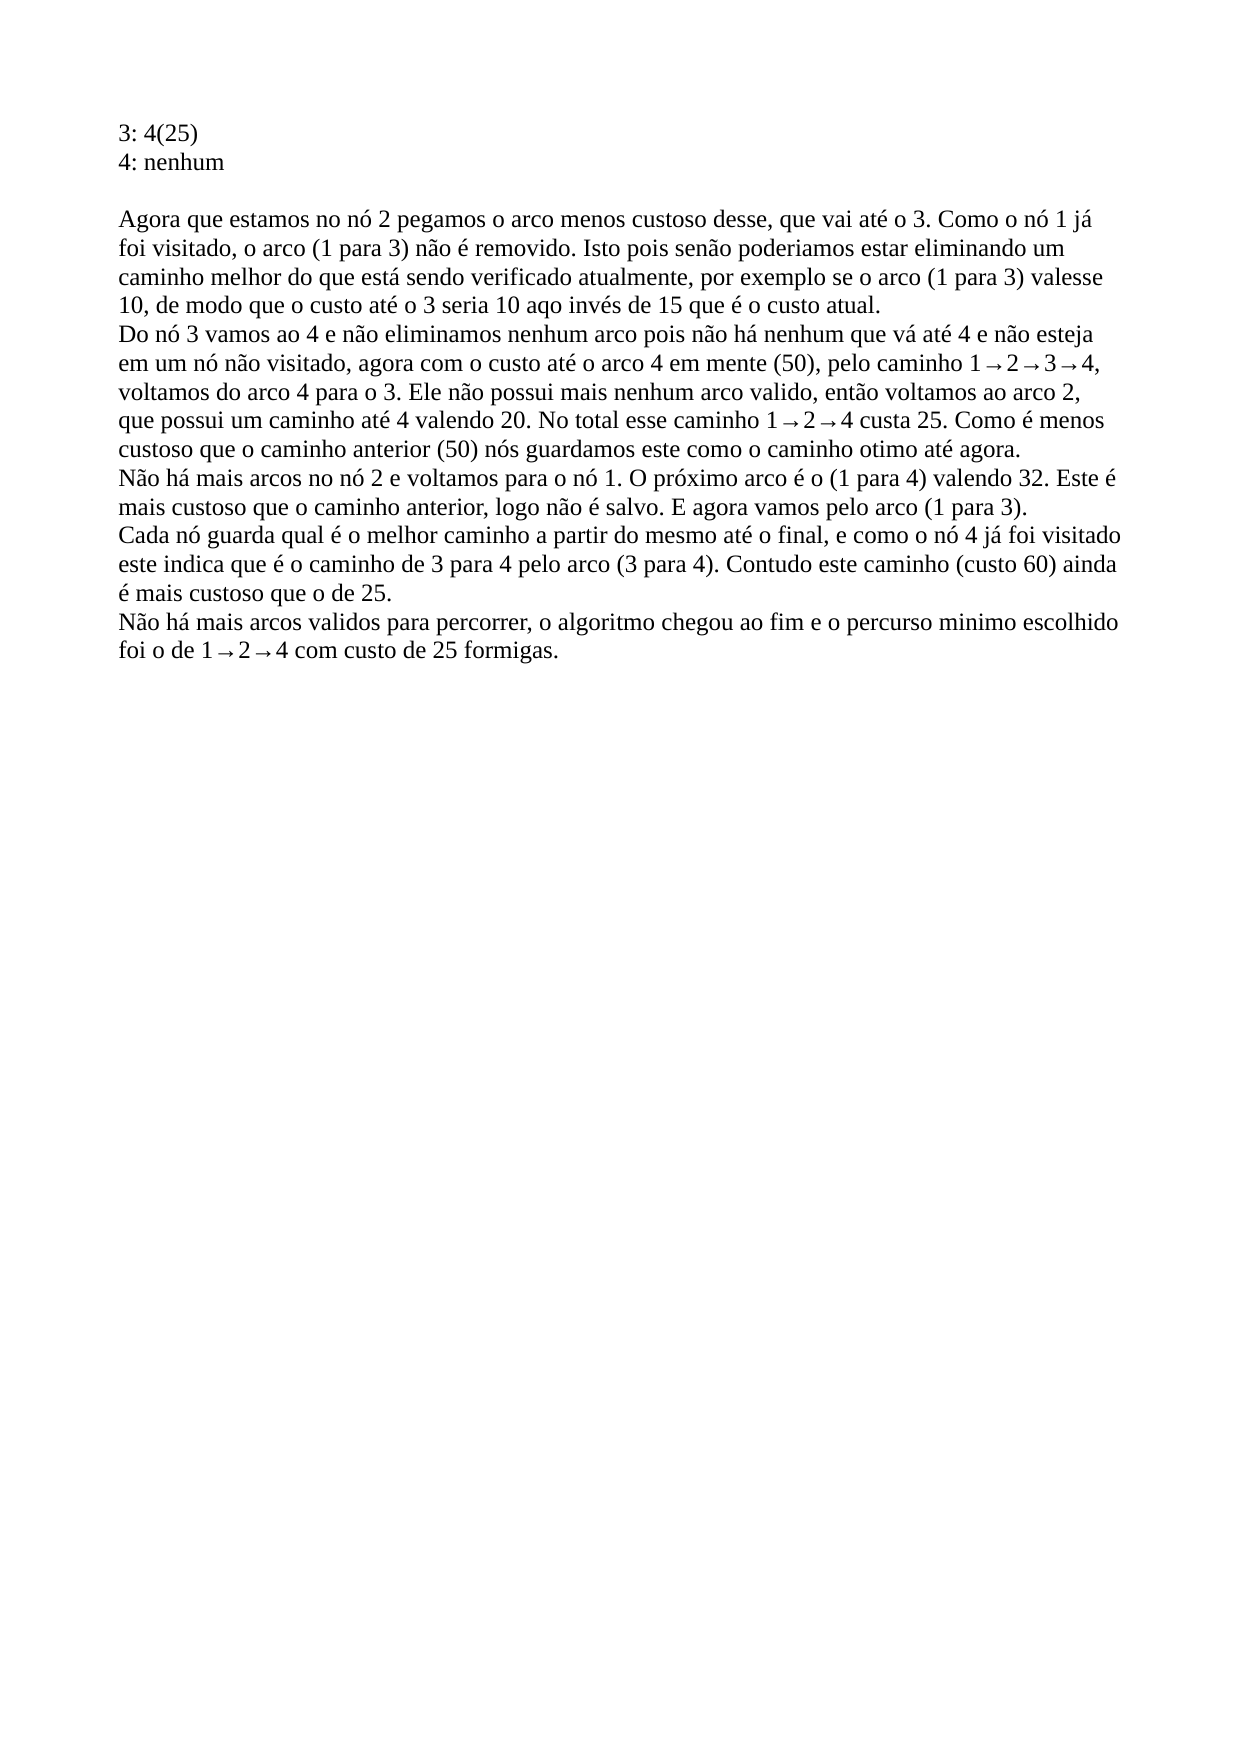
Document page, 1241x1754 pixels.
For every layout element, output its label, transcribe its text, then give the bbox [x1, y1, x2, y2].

text Não há mais arcos no nó 2 e voltamos para o nó 1. O próximo arco é o (1 para 4) valendo 32. Este é mais custoso que o caminho anterior, logo não é salvo. E agora vamos pelo arco (1 para 3). Cada nó guarda qual é o melhor caminho a partir do mesmo até o final, e como o nó 4 já foi visitado este indica que é o caminho de 3 para 4 pelo arco (3 para 4). Contudo este caminho (custo 60) ainda é mais custoso que o de 25. Não há mais arcos validos para percorrer, o algoritmo chegou ao fim e o percurso minimo escolhido foi o de 1→2→4 com custo de 25 formigas. [118, 463, 1122, 664]
text Do nó 3 vamos ao 4 e não eliminamos nenhum arco pois não há nenhum que vá até 4 e não esteja em um nó não visitado, agora com o custo até o arco 4 em mente (50), pelo caminho 1→2→3→4, voltamos do arco 4 para o 3. Ele não possui mais nenhum arco valido, então voltamos ao arco 2, que possui um caminho até 4 valendo 20. No total esse caminho 1→2→4 custa 25. Como é menos custoso que o caminho anterior (50) nós guardamos este como o caminho otimo até agora. [118, 319, 1122, 463]
text Agora que estamos no nó 2 pegamos o arco menos custoso desse, que vai até o 3. Como o nó 1 já foi visitado, o arco (1 para 3) não é removido. Isto pois senão poderiamos estar eliminando um caminho melhor do que está sendo verificado atualmente, por exemplo se o arco (1 para 3) valesse 10, de modo que o custo até o 3 seria 10 aqo invés de 15 que é o custo atual. [118, 204, 1122, 319]
text 4: nenhum [118, 147, 1122, 176]
text 3: 4(25) [118, 118, 1122, 147]
